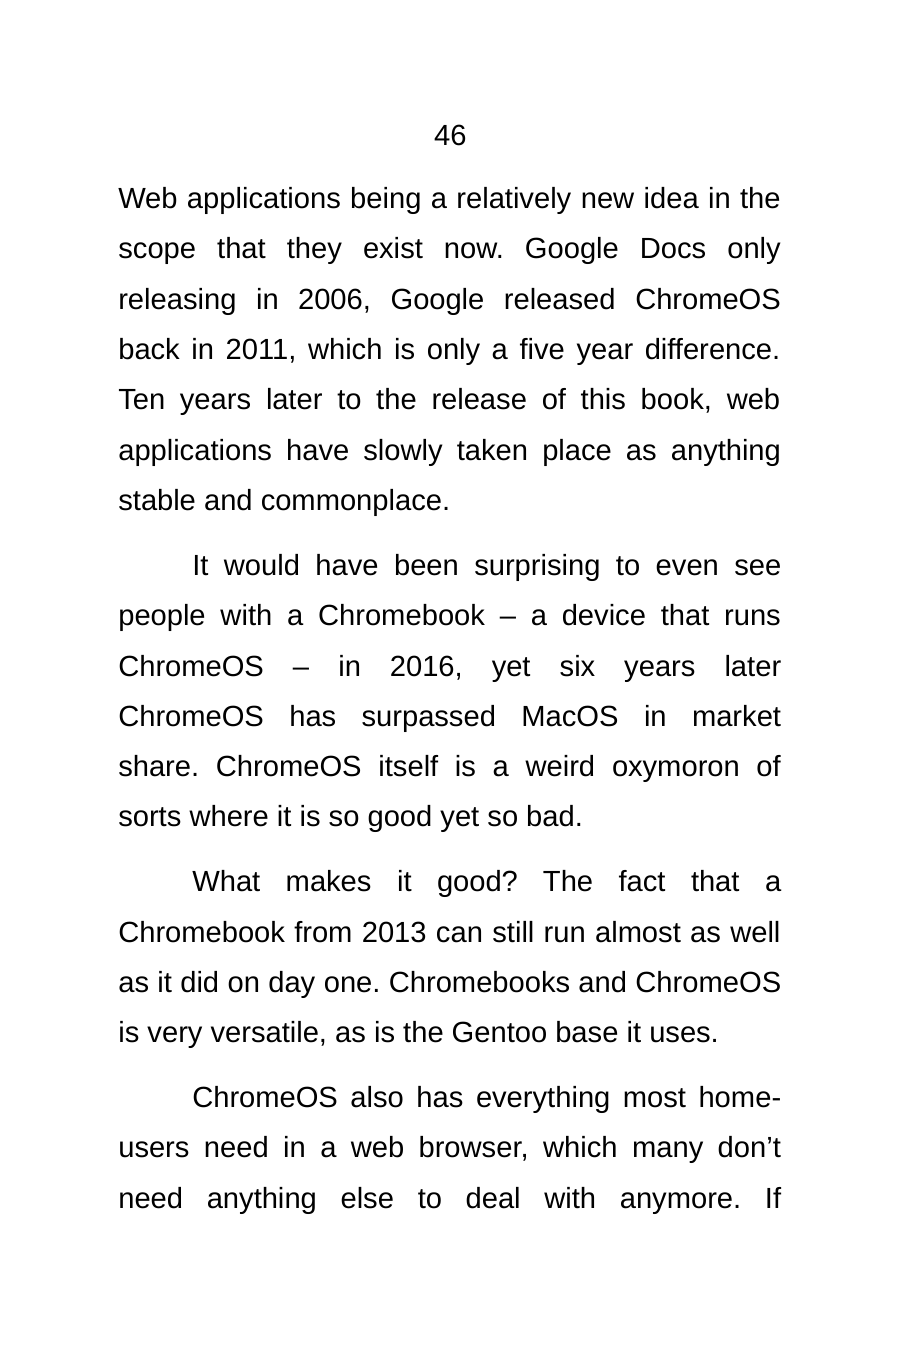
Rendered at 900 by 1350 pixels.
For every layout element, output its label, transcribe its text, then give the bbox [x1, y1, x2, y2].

text It would have been surprising to even see people with a Chromebook – a device that runs ChromeOS – in 2016, yet six years later ChromeOS has surpassed MacOS in market share. ChromeOS itself is a weird oxymoron of sorts where it is so good yet so bad. [118, 548, 782, 833]
text What makes it good? The fact that a Chromebook from 2013 can still run almost as well as it did on day one. Chromebooks and ChromeOS is very versatile, as is the Gentoo base it uses. [118, 864, 782, 1049]
text ChromeOS also has everything most home-users need in a web browser, which many don’t need anything else to deal with anymore. If [118, 1080, 782, 1214]
text Web applications being a relatively new idea in the scope that they exist now. Google Docs only releasing in 2006, Google released ChromeOS back in 2011, which is only a five year difference. Ten years later to the release of this book, web applications have slowly taken place as anything stable and commonplace. [118, 181, 782, 517]
